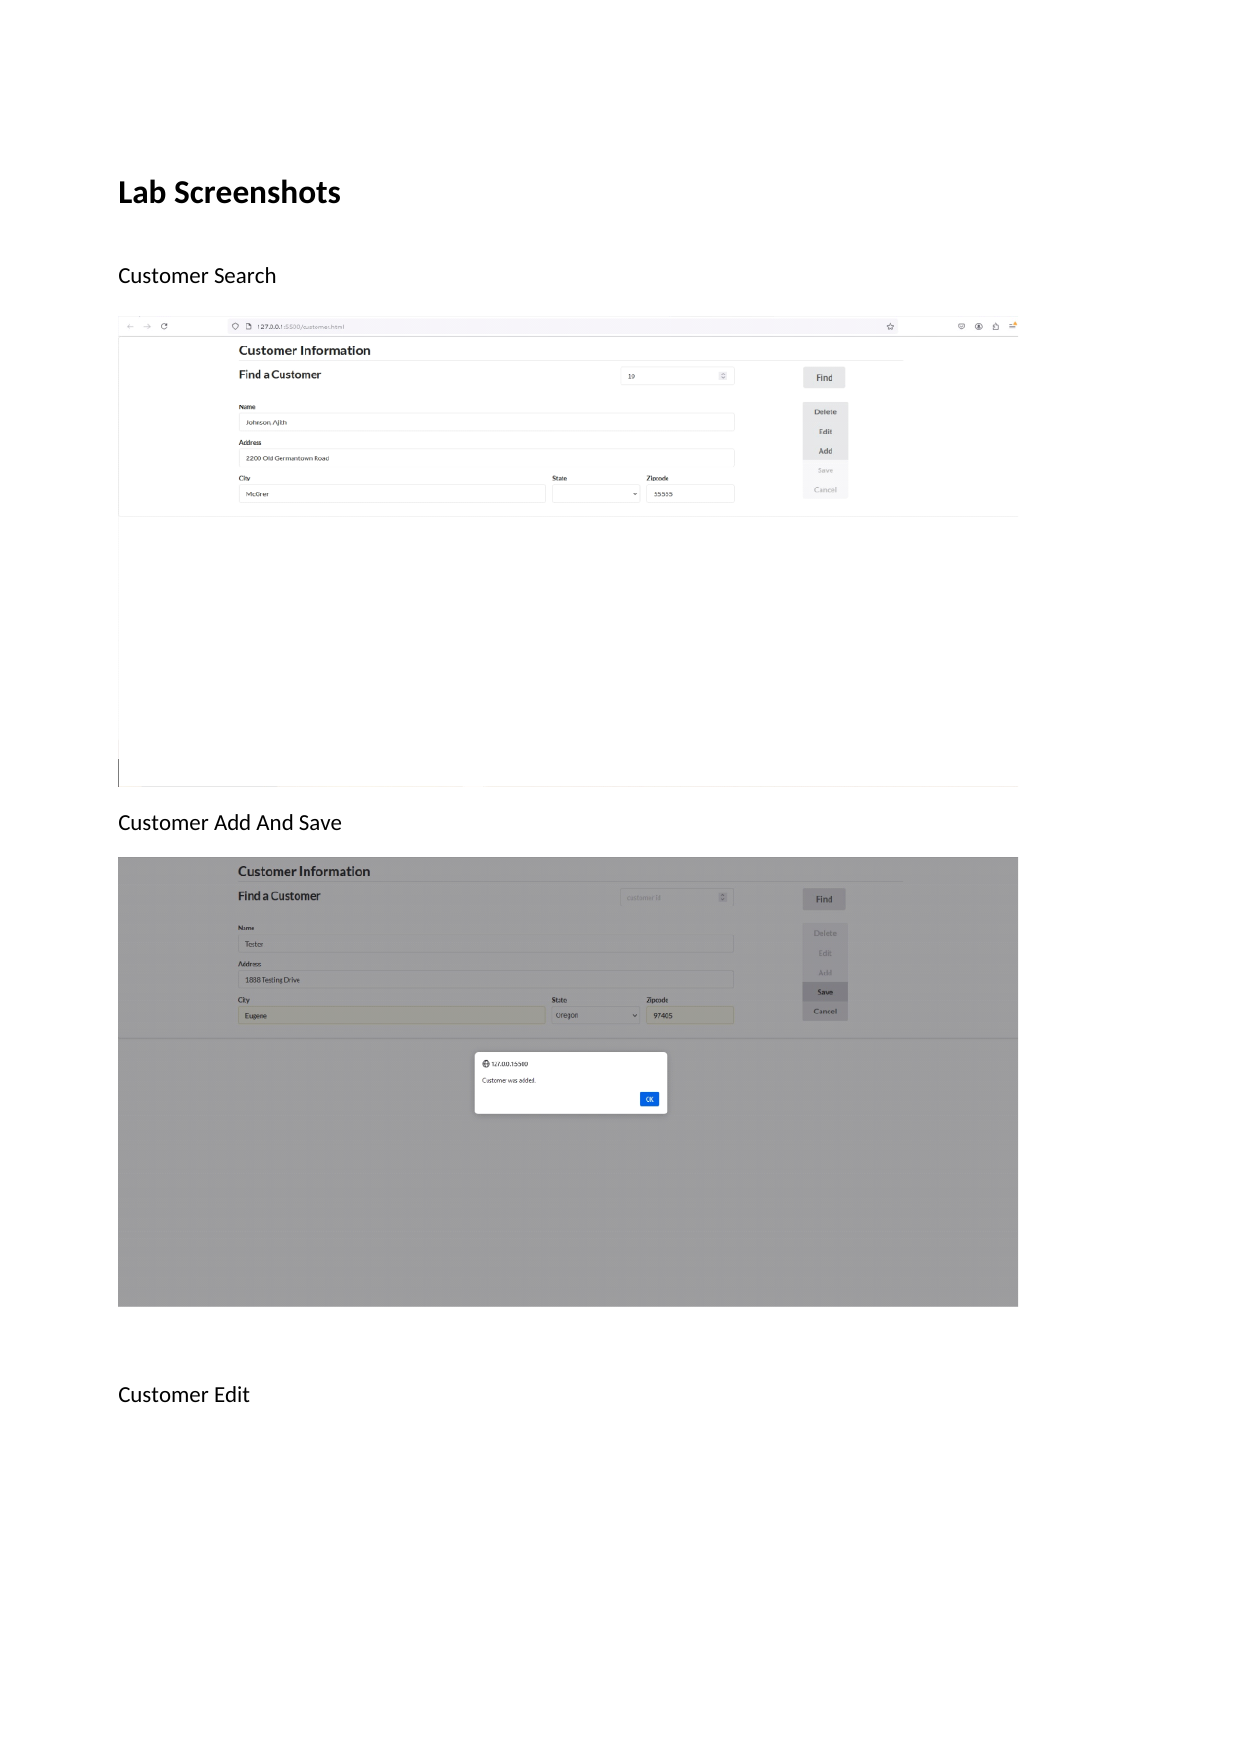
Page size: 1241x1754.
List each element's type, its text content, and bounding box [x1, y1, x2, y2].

text Customer Search [118, 261, 1122, 787]
text Customer Edit [118, 1381, 1122, 1437]
text Customer Add And Save [118, 808, 1122, 836]
text Lab Screenshots [118, 171, 1122, 240]
